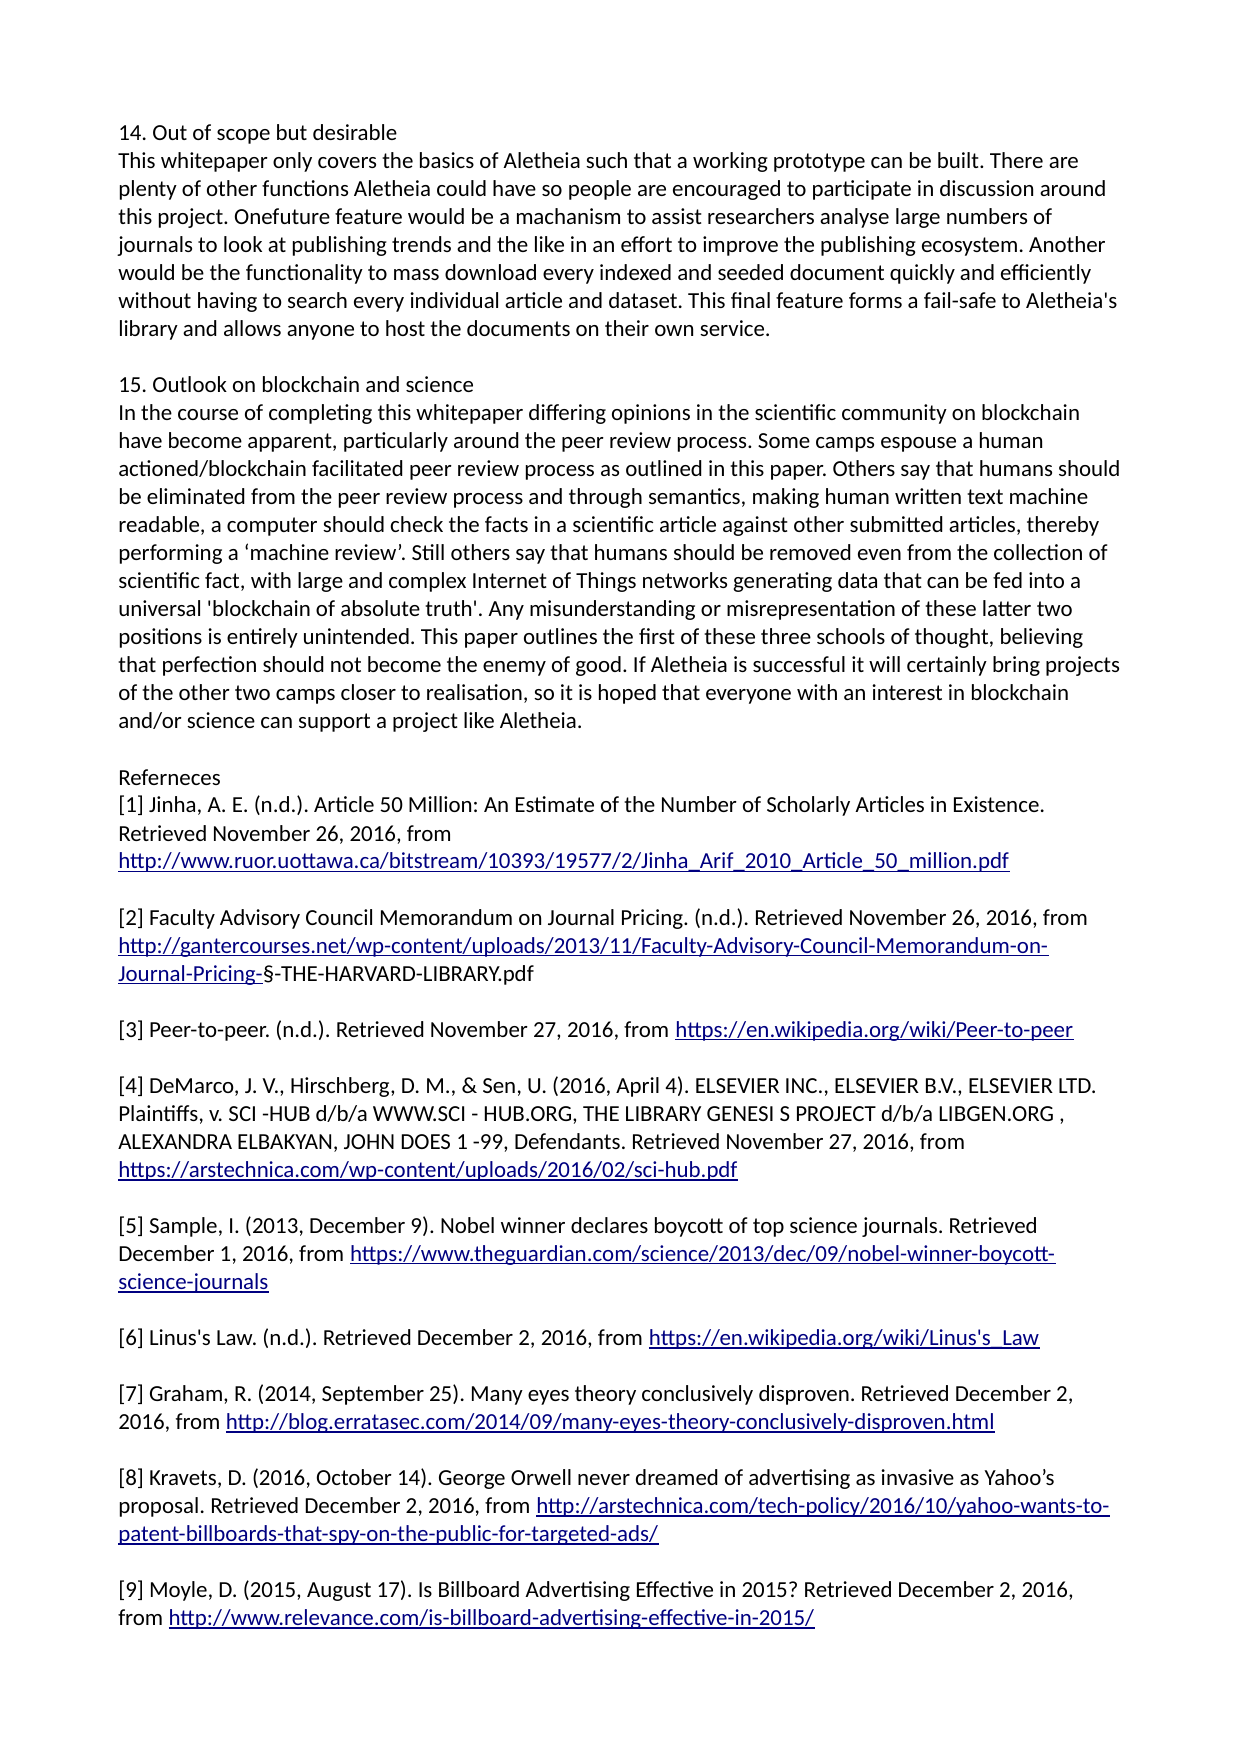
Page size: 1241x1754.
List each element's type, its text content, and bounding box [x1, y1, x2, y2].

text [8] Kravets, D. (2016, October 14). George Orwell never dreamed of advertising as invasive as Yahoo’s proposal. Retrieved December 2, 2016, from http://arstechnica.com/tech-policy/2016/10/yahoo-wants-to-patent-billboards-that-spy-on-the-public-for-targeted-ads/ [118, 1463, 1122, 1547]
text 15. Outlook on blockchain and science [118, 370, 1122, 398]
text [6] Linus's Law. (n.d.). Retrieved December 2, 2016, from https://en.wikipedia.org/wiki/Linus's_Law [118, 1323, 1122, 1351]
text [9] Moyle, D. (2015, August 17). Is Billboard Advertising Effective in 2015? Retrieved December 2, 2016, from http://www.relevance.com/is-billboard-advertising-effective-in-2015/ [118, 1575, 1122, 1631]
text This whitepaper only covers the basics of Aletheia such that a working prototype can be built. There are plenty of other functions Aletheia could have so people are encouraged to participate in discussion around this project. Onefuture feature would be a machanism to assist researchers analyse large numbers of journals to look at publishing trends and the like in an effort to improve the publishing ecosystem. Another would be the functionality to mass download every indexed and seeded document quickly and efficiently without having to search every individual article and dataset. This final feature forms a fail-safe to Aletheia's library and allows anyone to host the documents on their own service. [118, 146, 1122, 342]
text [3] Peer-to-peer. (n.d.). Retrieved November 27, 2016, from https://en.wikipedia.org/wiki/Peer-to-peer [118, 1015, 1122, 1043]
text [2] Faculty Advisory Council Memorandum on Journal Pricing. (n.d.). Retrieved November 26, 2016, from http://gantercourses.net/wp-content/uploads/2013/11/Faculty-Advisory-Council-Memorandum-on-Journal-Pricing-§-THE-HARVARD-LIBRARY.pdf [118, 903, 1122, 987]
text Referneces [118, 763, 1122, 791]
text 14. Out of scope but desirable [118, 118, 1122, 146]
text [7] Graham, R. (2014, September 25). Many eyes theory conclusively disproven. Retrieved December 2, 2016, from http://blog.erratasec.com/2014/09/many-eyes-theory-conclusively-disproven.html [118, 1379, 1122, 1435]
text [1] Jinha, A. E. (n.d.). Article 50 Million: An Estimate of the Number of Scholarly Articles in Existence. Retrieved November 26, 2016, from http://www.ruor.uottawa.ca/bitstream/10393/19577/2/Jinha_Arif_2010_Article_50_million.pdf [118, 791, 1122, 875]
text [4] DeMarco, J. V., Hirschberg, D. M., & Sen, U. (2016, April 4). ELSEVIER INC., ELSEVIER B.V., ELSEVIER LTD. Plaintiffs, v. SCI -HUB d/b/a WWW.SCI - HUB.ORG, THE LIBRARY GENESI S PROJECT d/b/a LIBGEN.ORG , ALEXANDRA ELBAKYAN, JOHN DOES 1 -99, Defendants. Retrieved November 27, 2016, from https://arstechnica.com/wp-content/uploads/2016/02/sci-hub.pdf [118, 1071, 1122, 1183]
text [5] Sample, I. (2013, December 9). Nobel winner declares boycott of top science journals. Retrieved December 1, 2016, from https://www.theguardian.com/science/2013/dec/09/nobel-winner-boycott-science-journals [118, 1211, 1122, 1295]
text In the course of completing this whitepaper differing opinions in the scientific community on blockchain have become apparent, particularly around the peer review process. Some camps espouse a human actioned/blockchain facilitated peer review process as outlined in this paper. Others say that humans should be eliminated from the peer review process and through semantics, making human written text machine readable, a computer should check the facts in a scientific article against other submitted articles, thereby performing a ‘machine review’. Still others say that humans should be removed even from the collection of scientific fact, with large and complex Internet of Things networks generating data that can be fed into a universal 'blockchain of absolute truth'. Any misunderstanding or misrepresentation of these latter two positions is entirely unintended. This paper outlines the first of these three schools of thought, believing that perfection should not become the enemy of good. If Aletheia is successful it will certainly bring projects of the other two camps closer to realisation, so it is hoped that everyone with an interest in blockchain and/or science can support a project like Aletheia. [118, 398, 1122, 734]
